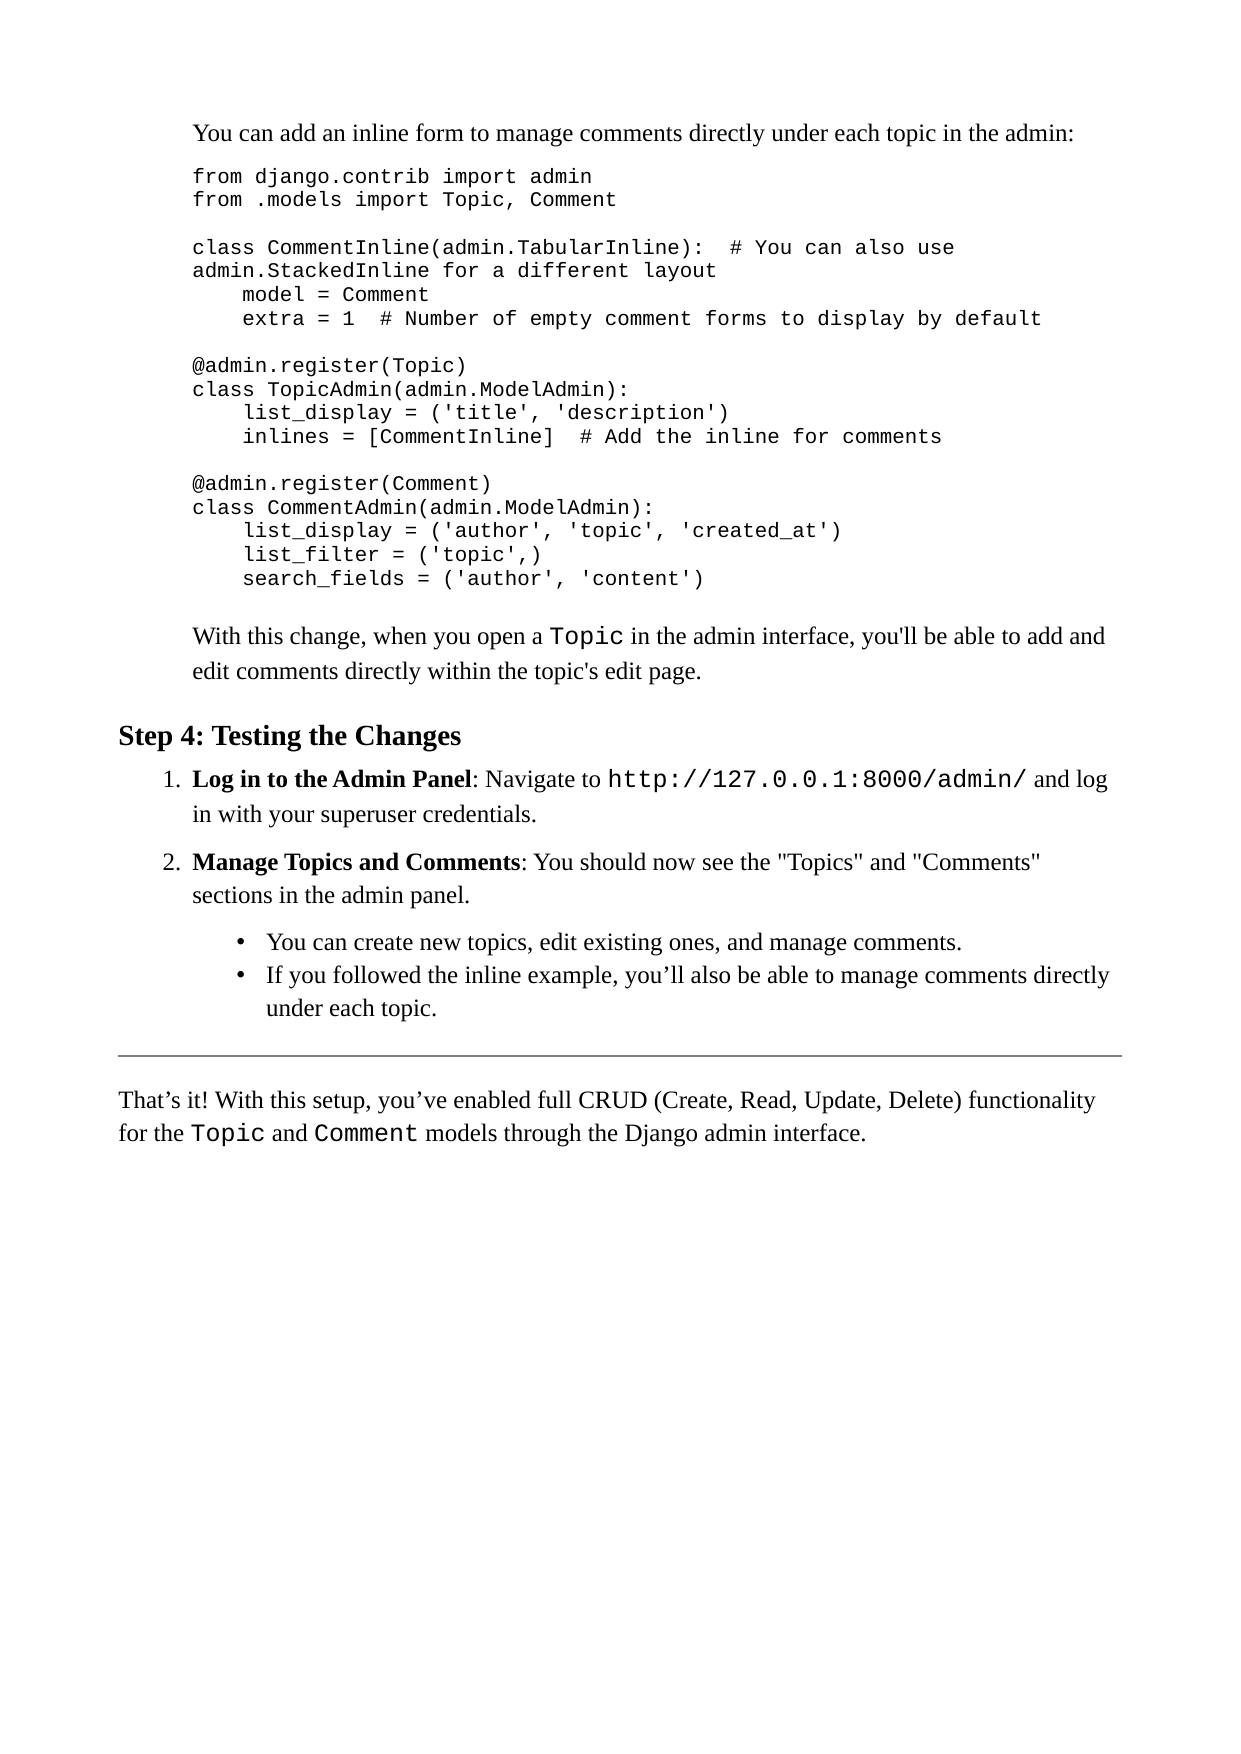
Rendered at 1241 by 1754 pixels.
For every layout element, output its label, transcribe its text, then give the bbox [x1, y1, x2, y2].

list model = Comment [162, 284, 1122, 308]
text That’s it! With this setup, you’ve enabled full CRUD (Create, Read, Update, Delete) functionality for the Topic and Comment models through the Django admin interface. [118, 1085, 1122, 1149]
list list_display = ('author', 'topic', 'created_at') [162, 520, 1122, 544]
list inlines = [CommentInline] # Add the inline for comments [162, 426, 1122, 449]
list list_filter = ('topic',) [162, 544, 1122, 568]
list Manage Topics and Comments: You should now see the "Topics" and "Comments" sections in the admin panel. [162, 847, 1122, 909]
list class CommentAdmin(admin.ModelAdmin): [162, 497, 1122, 520]
list search_fields = ('author', 'content') [162, 568, 1122, 591]
list list_display = ('title', 'description') [162, 402, 1122, 426]
list You can create new topics, edit existing ones, and manage comments. [236, 927, 1122, 956]
list @admin.register(Topic) [162, 355, 1122, 378]
list class CommentInline(admin.TabularInline): # You can also use admin.StackedInline for a different layout [162, 237, 1122, 284]
subtitle Step 4: Testing the Changes [118, 718, 1122, 752]
list Log in to the Admin Panel: Navigate to http://127.0.0.1:8000/admin/ and log in with your superuser credentials. [162, 764, 1122, 828]
list @admin.register(Comment) [162, 473, 1122, 497]
list from django.contrib import admin [162, 166, 1122, 189]
list class TopicAdmin(admin.ModelAdmin): [162, 378, 1122, 402]
list from .models import Topic, Comment [162, 189, 1122, 213]
list If you followed the inline example, you’ll also be able to manage comments directly under each topic. [236, 961, 1122, 1022]
list With this change, when you open a Topic in the admin interface, you'll be able to add and edit comments directly within the topic's edit page. [162, 621, 1122, 685]
list You can add an inline form to manage comments directly under each topic in the admin: [162, 118, 1122, 147]
list extra = 1 # Number of empty comment forms to display by default [162, 308, 1122, 331]
